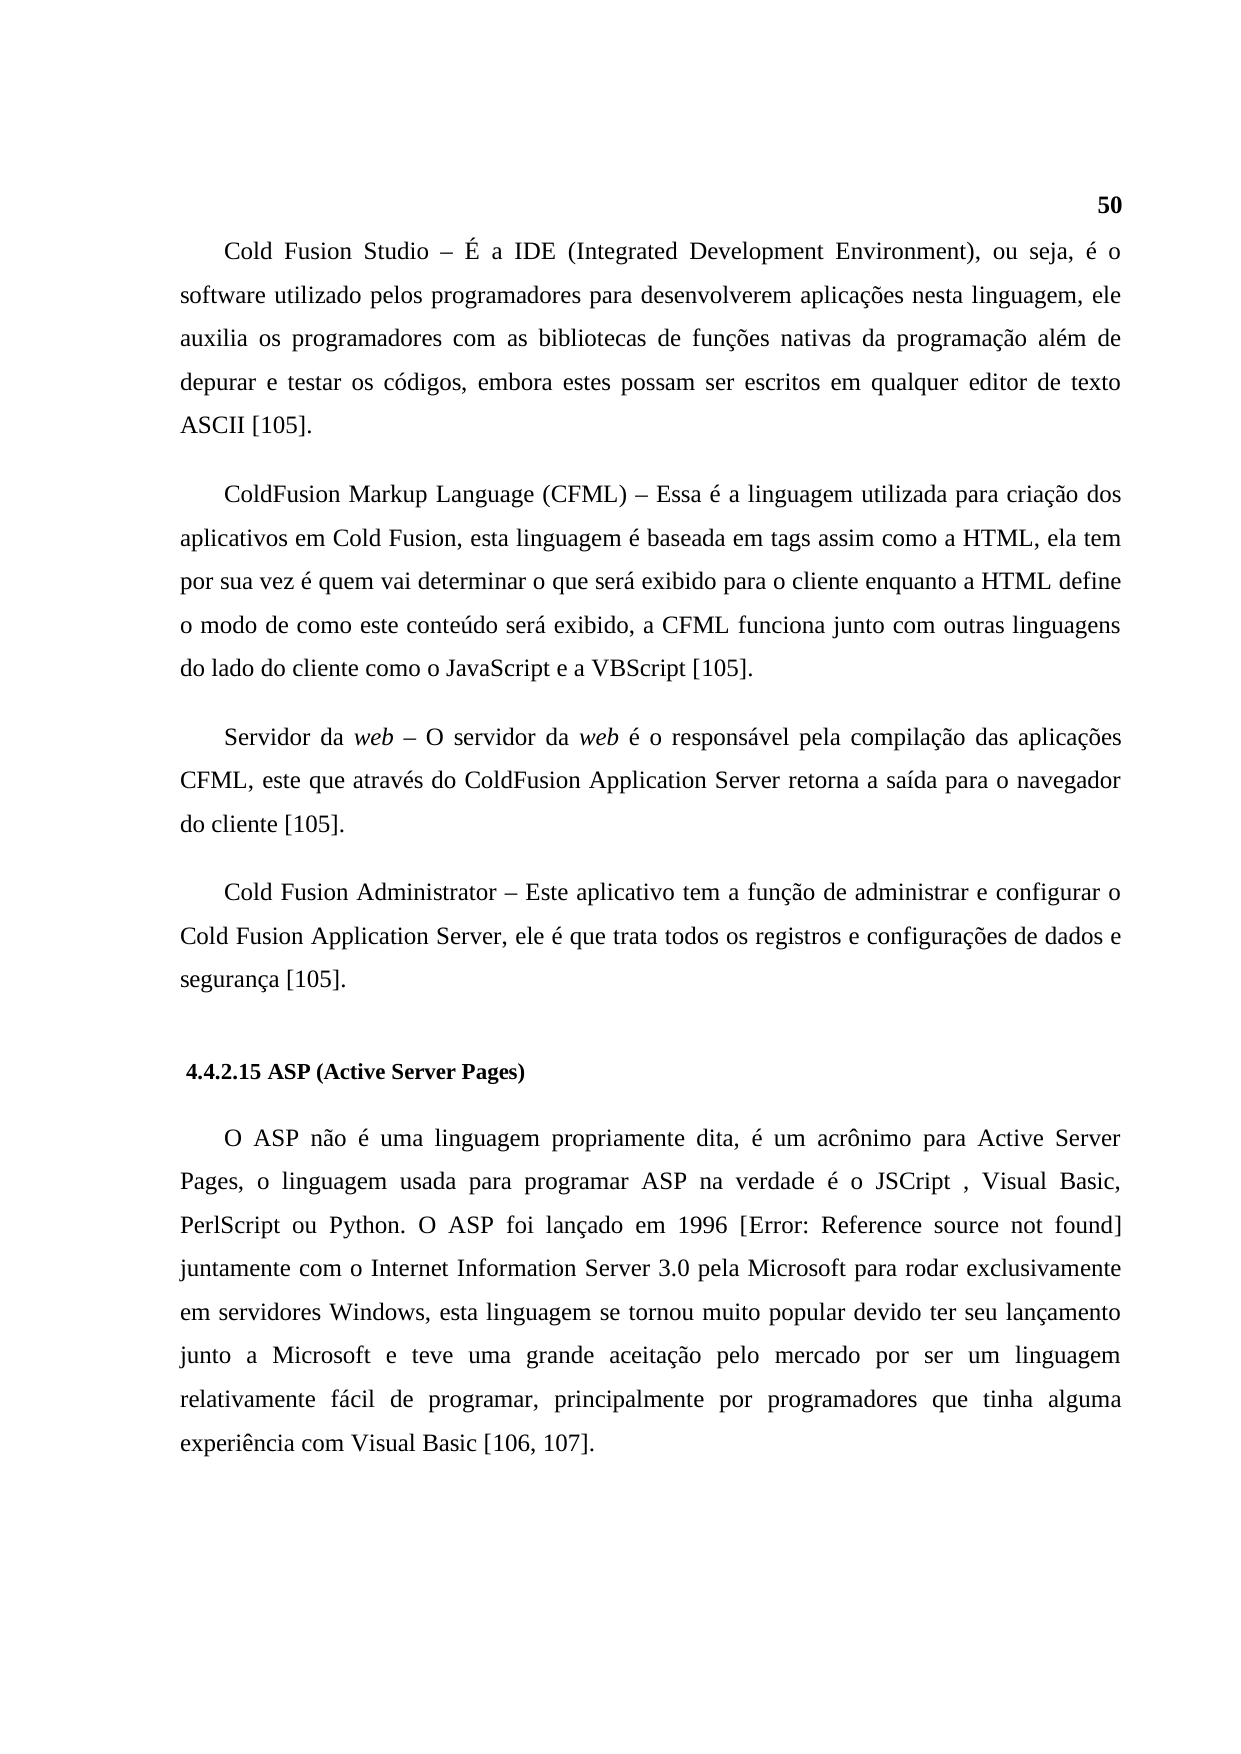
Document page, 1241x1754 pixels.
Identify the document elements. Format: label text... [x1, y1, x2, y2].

text Servidor da web – O servidor da web é o responsável pela compilação das aplicações CFML, este que através do ColdFusion Application Server retorna a saída para o navegador do cliente [105]. [180, 722, 1122, 838]
subtitle ASP (Active Server Pages) [180, 1058, 1122, 1084]
text ColdFusion Markup Language (CFML) – Essa é a linguagem utilizada para criação dos aplicativos em Cold Fusion, esta linguagem é baseada em tags assim como a HTML, ela tem por sua vez é quem vai determinar o que será exibido para o cliente enquanto a HTML define o modo de como este conteúdo será exibido, a CFML funciona junto com outras linguagens do lado do cliente como o JavaScript e a VBScript [105]. [180, 479, 1122, 682]
text Cold Fusion Studio – É a IDE (Integrated Development Environment), ou seja, é o software utilizado pelos programadores para desenvolverem aplicações nesta linguagem, ele auxilia os programadores com as bibliotecas de funções nativas da programação além de depurar e testar os códigos, embora estes possam ser escritos em qualquer editor de texto ASCII [105]. [180, 236, 1122, 439]
text Cold Fusion Administrator – Este aplicativo tem a função de administrar e configurar o Cold Fusion Application Server, ele é que trata todos os registros e configurações de dados e segurança [105]. [180, 877, 1122, 993]
text O ASP não é uma linguagem propriamente dita, é um acrônimo para Active Server Pages, o linguagem usada para programar ASP na verdade é o JSCript , Visual Basic, PerlScript ou Python. O ASP foi lançado em 1996 [] juntamente com o Internet Information Server 3.0 pela Microsoft para rodar exclusivamente em servidores Windows, esta linguagem se tornou muito popular devido ter seu lançamento junto a Microsoft e teve uma grande aceitação pelo mercado por ser um linguagem relativamente fácil de programar, principalmente por programadores que tinha alguma experiência com Visual Basic [106, 107]. [180, 1123, 1122, 1457]
